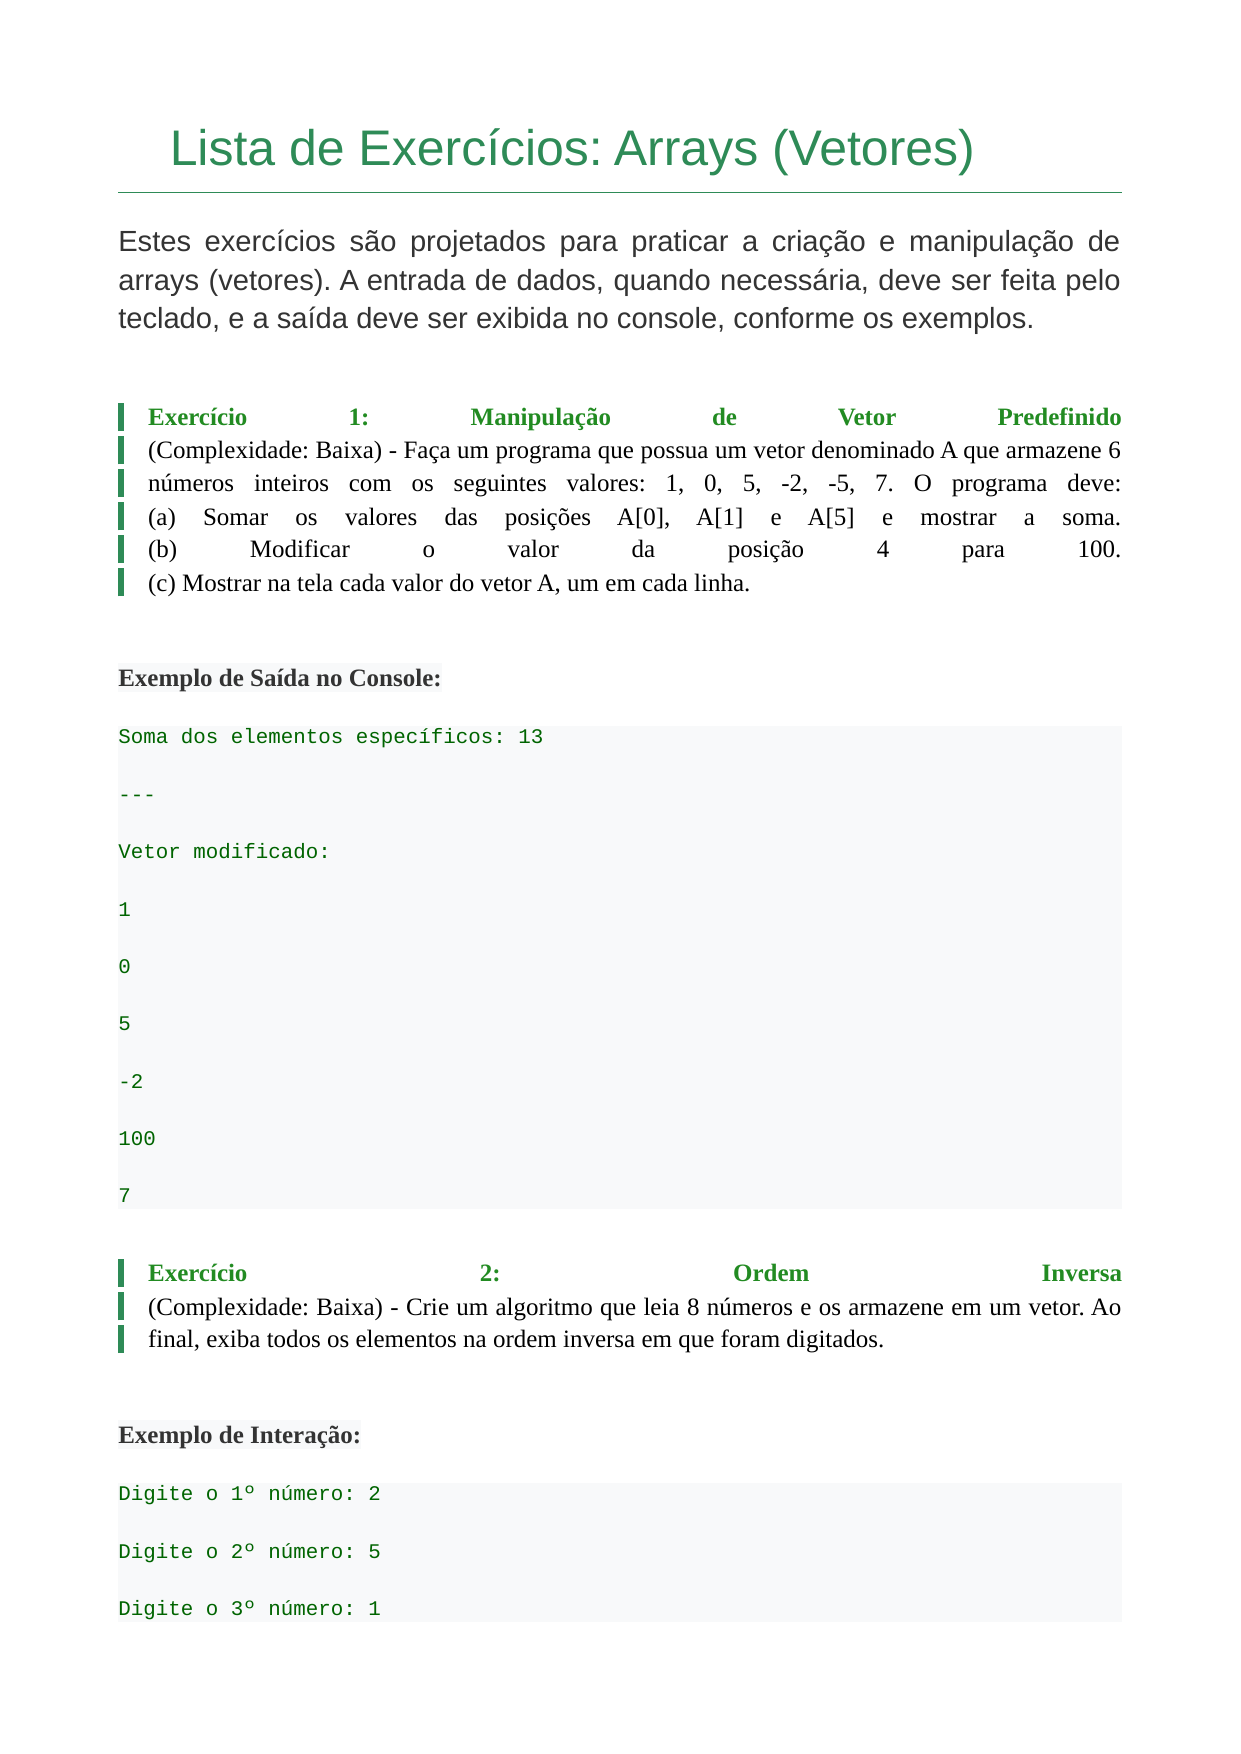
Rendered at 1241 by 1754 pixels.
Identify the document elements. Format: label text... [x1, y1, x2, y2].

text Exercício 1: Manipulação de Vetor Predefinido (Complexidade: Baixa) - Faça um programa que possua um vetor denominado A que armazene 6 números inteiros com os seguintes valores: 1, 0, 5, -2, -5, 7. O programa deve: (a) Somar os valores das posições A[0], A[1] e A[5] e mostrar a soma. (b) Modificar o valor da posição 4 para 100. (c) Mostrar na tela cada valor do vetor A, um em cada linha. [118, 402, 1122, 596]
text Soma dos elementos específicos: 13 [118, 726, 1122, 750]
text 7 [118, 1186, 1122, 1209]
text Exercício 2: Ordem Inversa (Complexidade: Baixa) - Crie um algoritmo que leia 8 números e os armazene em um vetor. Ao final, exiba todos os elementos na ordem inversa em que foram digitados. [118, 1258, 1122, 1353]
text 5 [118, 1013, 1122, 1037]
text Digite o 2º número: 5 [118, 1541, 1122, 1564]
text Estes exercícios são projetados para praticar a criação e manipulação de arrays (vetores). A entrada de dados, quando necessária, deve ser feita pelo teclado, e a saída deve ser exibida no console, conforme os exemplos. [118, 224, 1122, 335]
text Vetor modificado: [118, 841, 1122, 865]
text Exemplo de Saída no Console: [118, 663, 1122, 692]
text -2 [118, 1071, 1122, 1094]
subtitle 📜 Lista de Exercícios: Arrays (Vetores) [118, 118, 1122, 192]
text 100 [118, 1128, 1122, 1152]
text Digite o 1º número: 2 [118, 1483, 1122, 1507]
text Exemplo de Interação: [118, 1420, 1122, 1449]
text 0 [118, 956, 1122, 979]
text --- [118, 784, 1122, 807]
text Digite o 3º número: 1 [118, 1598, 1122, 1622]
text 1 [118, 898, 1122, 922]
